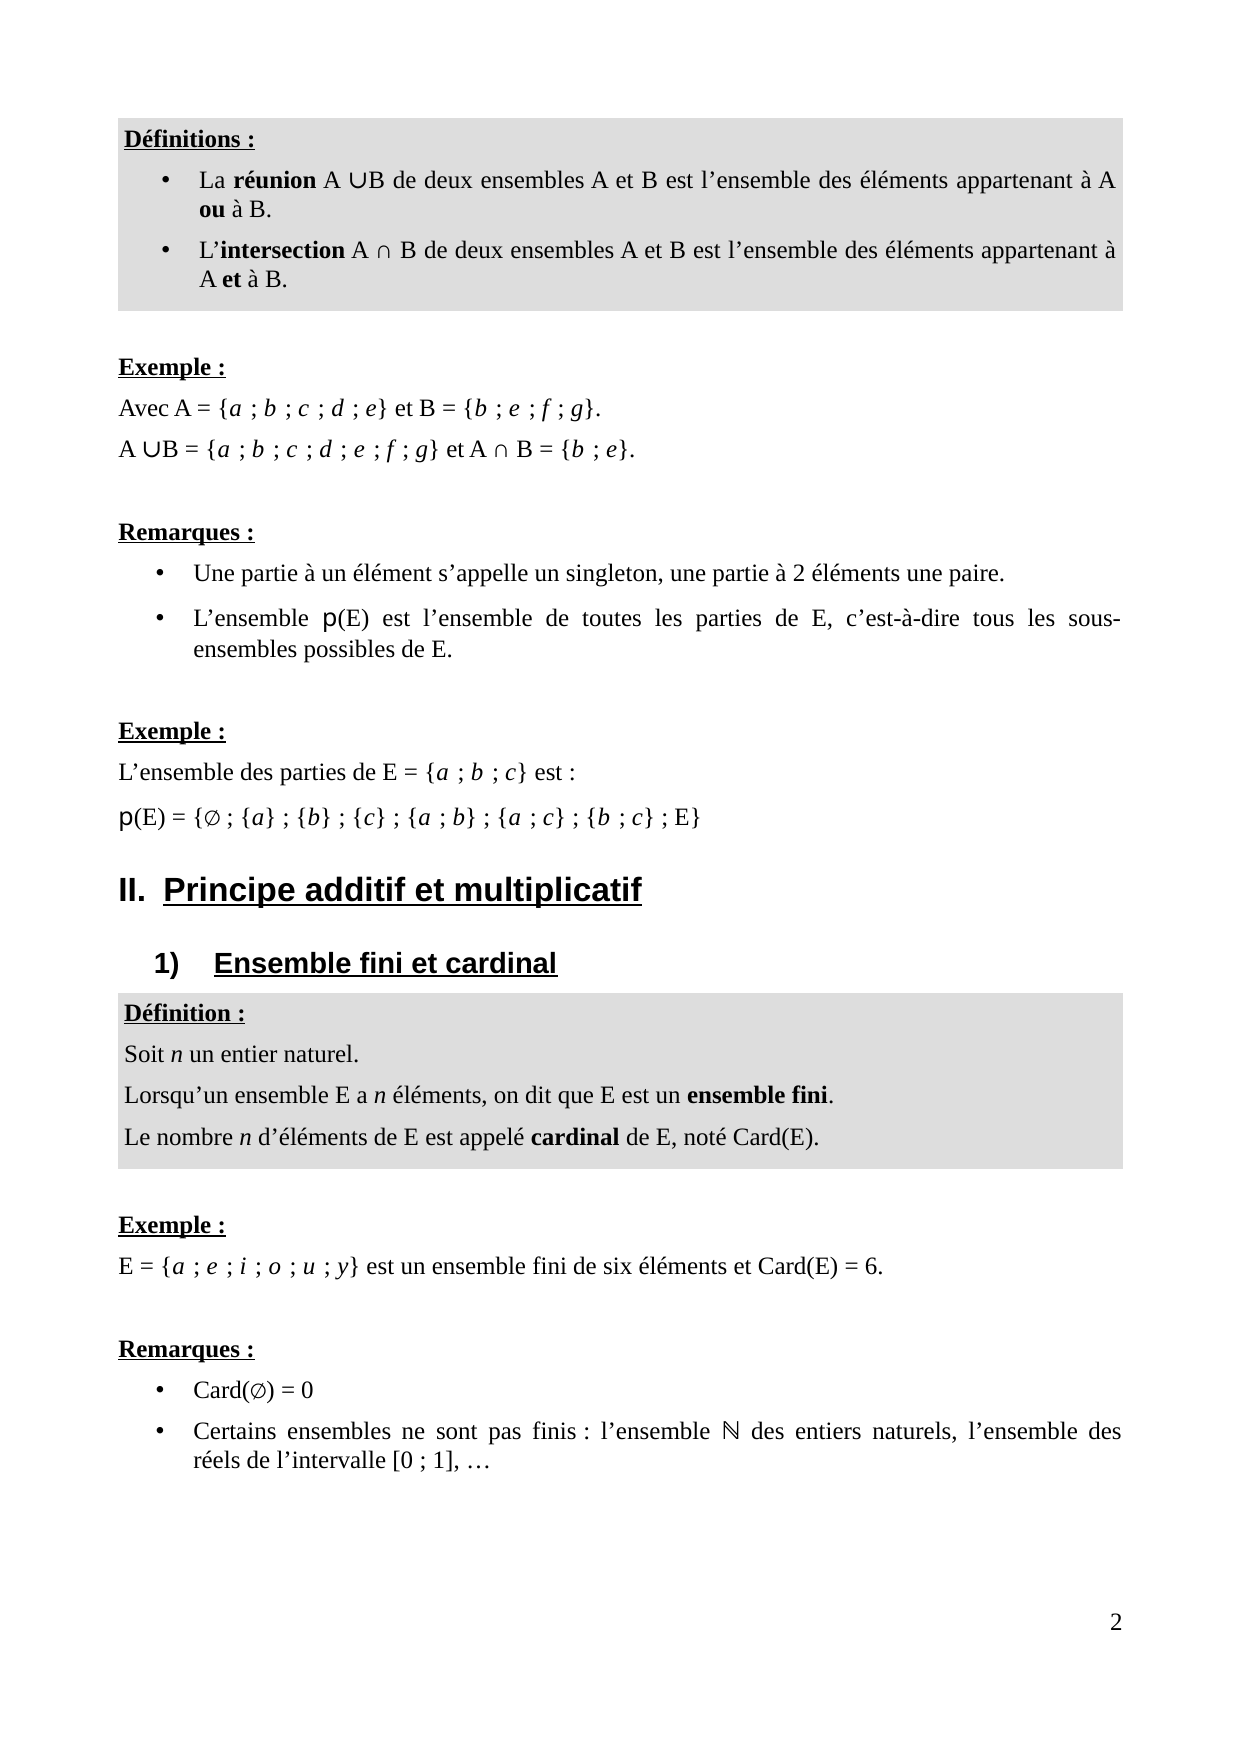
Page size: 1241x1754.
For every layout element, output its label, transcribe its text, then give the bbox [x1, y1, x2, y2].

table_header Définition : Soit n un entier naturel. Lorsqu’un ensemble E a n éléments, on dit que E est un ensemble fini. Le nombre n d’éléments de E est appelé cardinal de E, noté Card(E). [118, 993, 1123, 1169]
list Certains ensembles ne sont pas finis : l’ensemble ℕ des entiers naturels, l’ensemble des réels de l’intervalle [0 ; 1], … [156, 1416, 1122, 1474]
text Exemple : [118, 352, 1122, 381]
text Remarques : [118, 517, 1122, 546]
subtitle Ensemble fini et cardinal [153, 946, 1122, 980]
text Avec A = {a ; b ; c ; d ; e} et B = {b ; e ; f ; g}. [118, 393, 1122, 422]
table_header Définitions : La réunion A ∪B de deux ensembles A et B est l’ensemble des éléments appartenant à A ou à B. L’intersection A ∩ B de deux ensembles A et B est l’ensemble des éléments appartenant à A et à B. [118, 118, 1123, 311]
text Remarques : [118, 1334, 1122, 1363]
list Une partie à un élément s’appelle un singleton, une partie à 2 éléments une paire. [156, 558, 1122, 587]
text L’ensemble des parties de E = {a ; b ; c} est : [118, 757, 1122, 786]
text p(E) = {∅ ; {a} ; {b} ; {c} ; {a ; b} ; {a ; c} ; {b ; c} ; E} [118, 799, 1122, 833]
text Exemple : [118, 1210, 1122, 1239]
text E = {a ; e ; i ; o ; u ; y} est un ensemble fini de six éléments et Card(E) = 6. [118, 1251, 1122, 1280]
list L’ensemble p(E) est l’ensemble de toutes les parties de E, c’est-à-dire tous les sous-ensembles possibles de E. [156, 599, 1122, 662]
text A ∪B = {a ; b ; c ; d ; e ; f ; g} et A ∩ B = {b ; e}. [118, 434, 1122, 463]
subtitle Principe additif et multiplicatif [118, 870, 1122, 909]
text Exemple : [118, 716, 1122, 745]
list Card(∅) = 0 [156, 1375, 1122, 1404]
